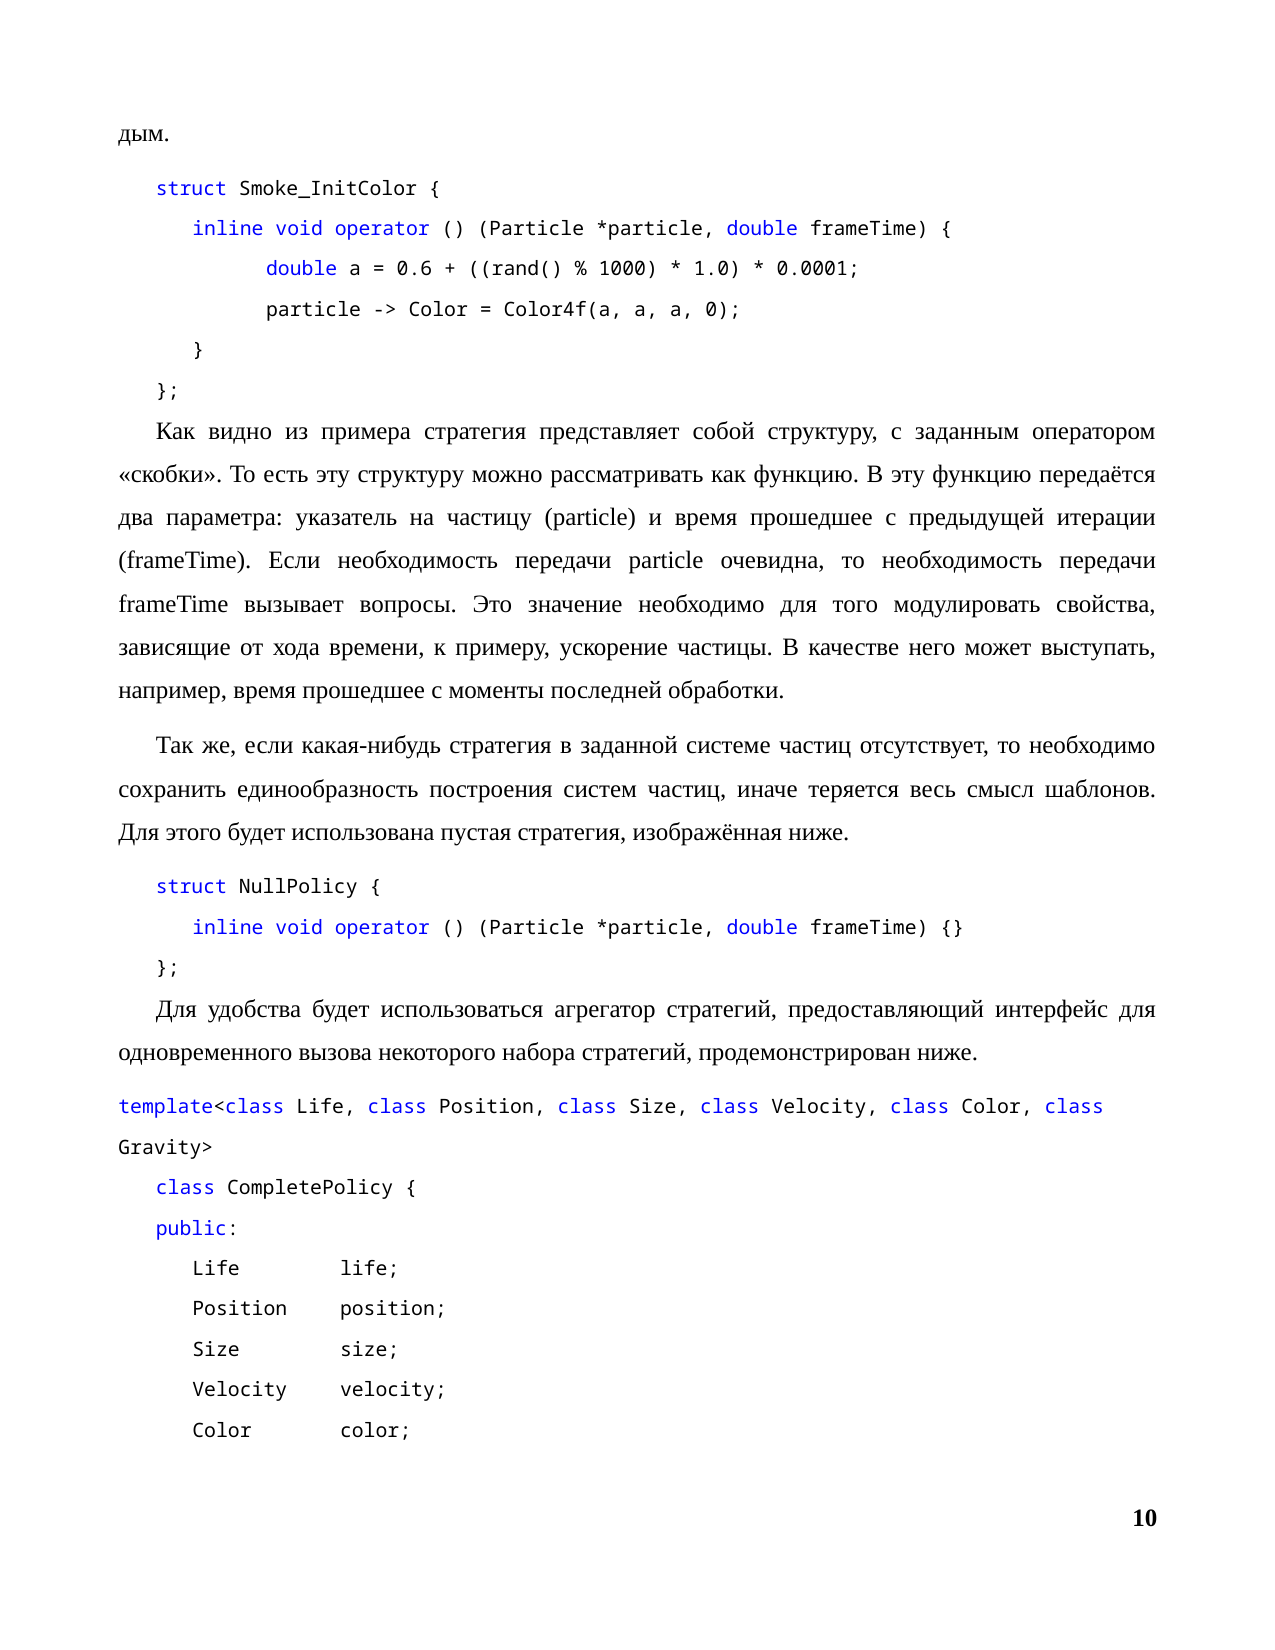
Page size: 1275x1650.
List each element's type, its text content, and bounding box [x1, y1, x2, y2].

text inline void operator () (Particle *particle, double frameTime) {} [118, 913, 1157, 940]
text Position position; [118, 1294, 1157, 1322]
text template<class Life, class Position, class Size, class Velocity, class Color, class Gravity> [118, 1092, 1157, 1160]
text } [118, 335, 1157, 362]
text class CompletePolicy { [118, 1173, 1157, 1200]
text inline void operator () (Particle *particle, double frameTime) { [118, 214, 1157, 241]
text дым. [118, 118, 1157, 147]
text Color color; [118, 1416, 1157, 1443]
text Для удобства будет использоваться агрегатор стратегий, предоставляющий интерфейс для одновременного вызова некоторого набора стратегий, продемонстрирован ниже. [118, 994, 1157, 1066]
text Так же, если какая-нибудь стратегия в заданной системе частиц отсутствует, то необходимо сохранить единообразность построения систем частиц, иначе теряется весь смысл шаблонов. Для этого будет использована пустая стратегия, изображённая ниже. [118, 731, 1157, 846]
text Life life; [118, 1254, 1157, 1281]
text }; [118, 376, 1157, 403]
text public: [118, 1214, 1157, 1241]
text Как видно из примера стратегия представляет собой структуру, с заданным оператором «скобки». То есть эту структуру можно рассматривать как функцию. В эту функцию передаётся два параметра: указатель на частицу (particle) и время прошедшее с предыдущей итерации (frameTime). Если необходимость передачи particle очевидна, то необходимость передачи frameTime вызывает вопросы. Это значение необходимо для того модулировать свойства, зависящие от хода времени, к примеру, ускорение частицы. В качестве него может выступать, например, время прошедшее с моменты последней обработки. [118, 416, 1157, 704]
text Size size; [118, 1335, 1157, 1362]
text Velocity velocity; [118, 1375, 1157, 1402]
text }; [118, 953, 1157, 980]
text double a = 0.6 + ((rand() % 1000) * 1.0) * 0.0001; [118, 254, 1157, 282]
text struct Smoke_InitColor { [118, 174, 1157, 201]
text particle -> Color = Color4f(a, a, a, 0); [118, 295, 1157, 322]
text struct NullPolicy { [118, 872, 1157, 899]
